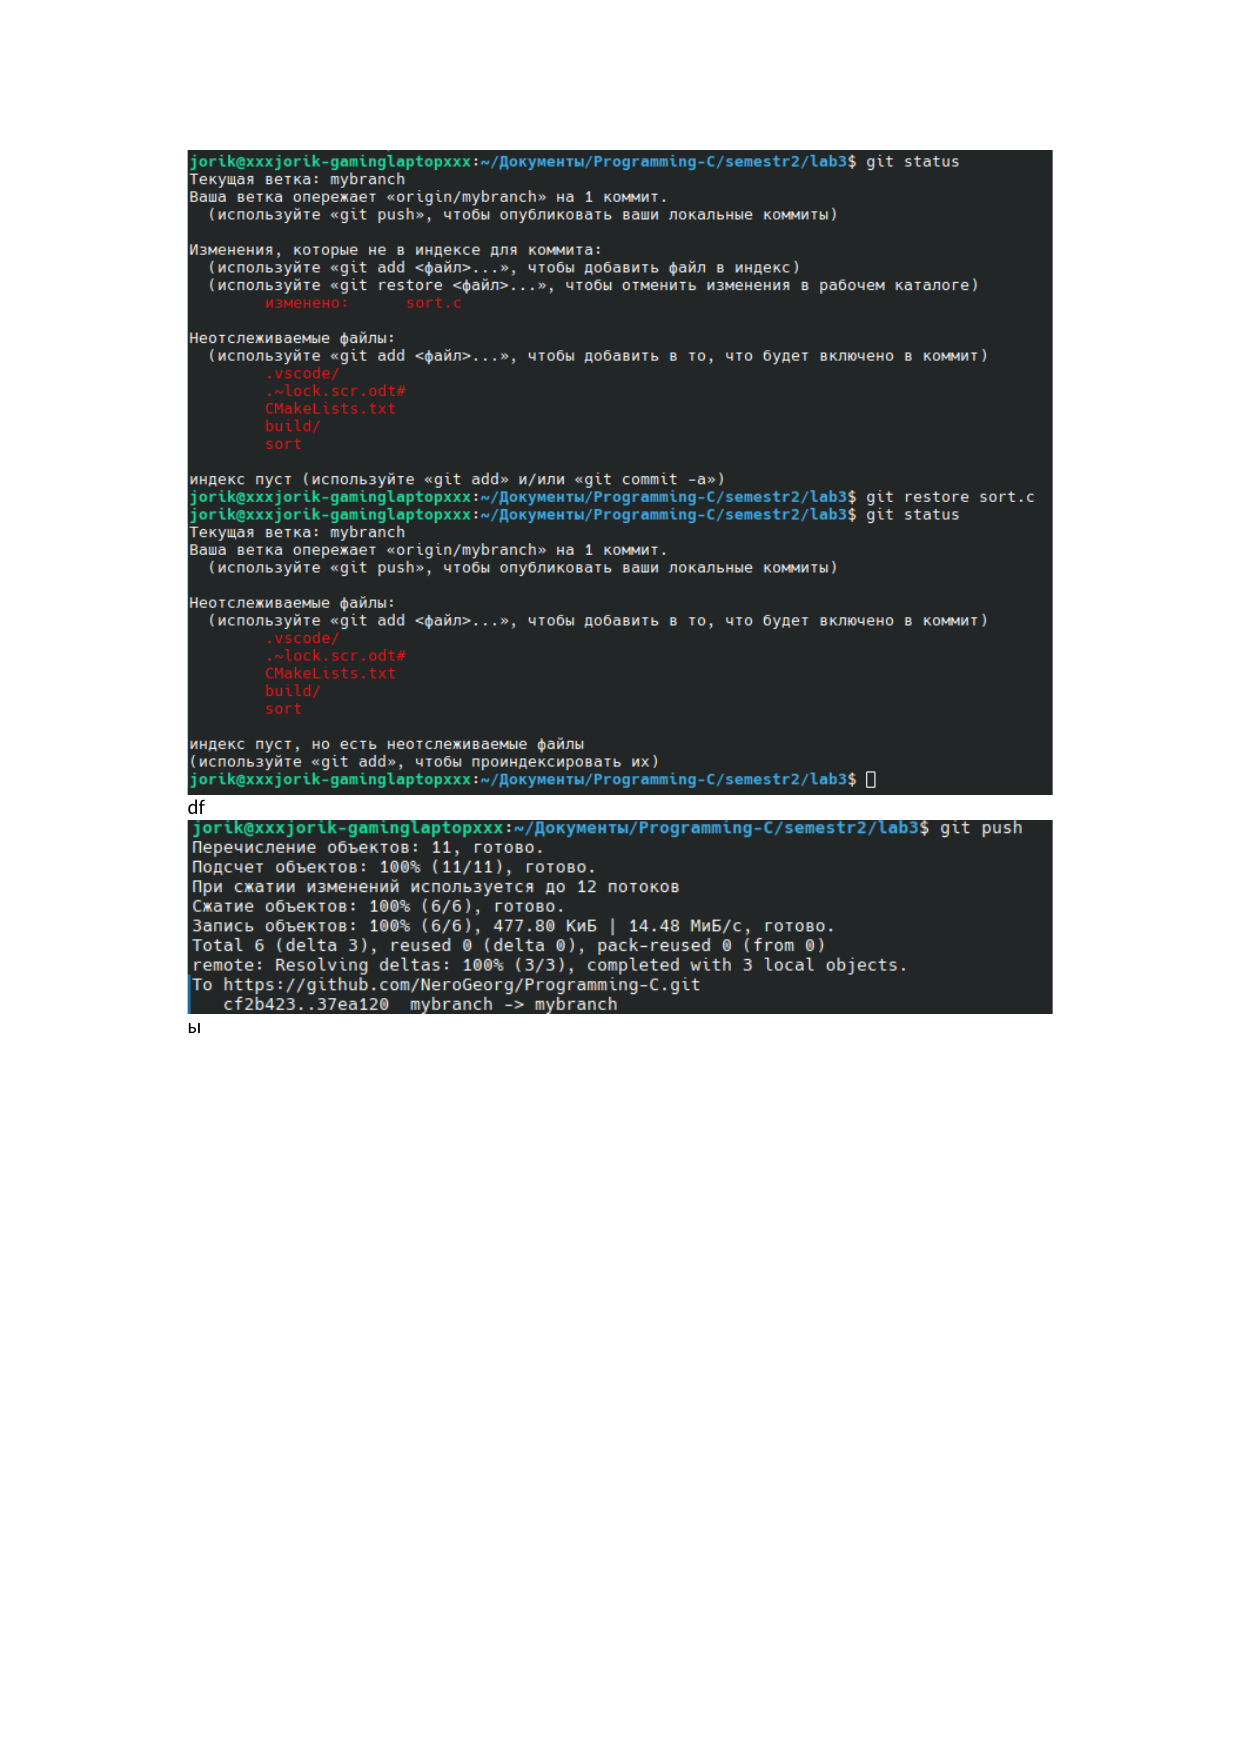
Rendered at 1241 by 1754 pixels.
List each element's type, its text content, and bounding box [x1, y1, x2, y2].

picture [187, 150, 1053, 795]
text df [187, 795, 1053, 820]
text ы [187, 1014, 1053, 1038]
picture [187, 820, 1053, 1014]
